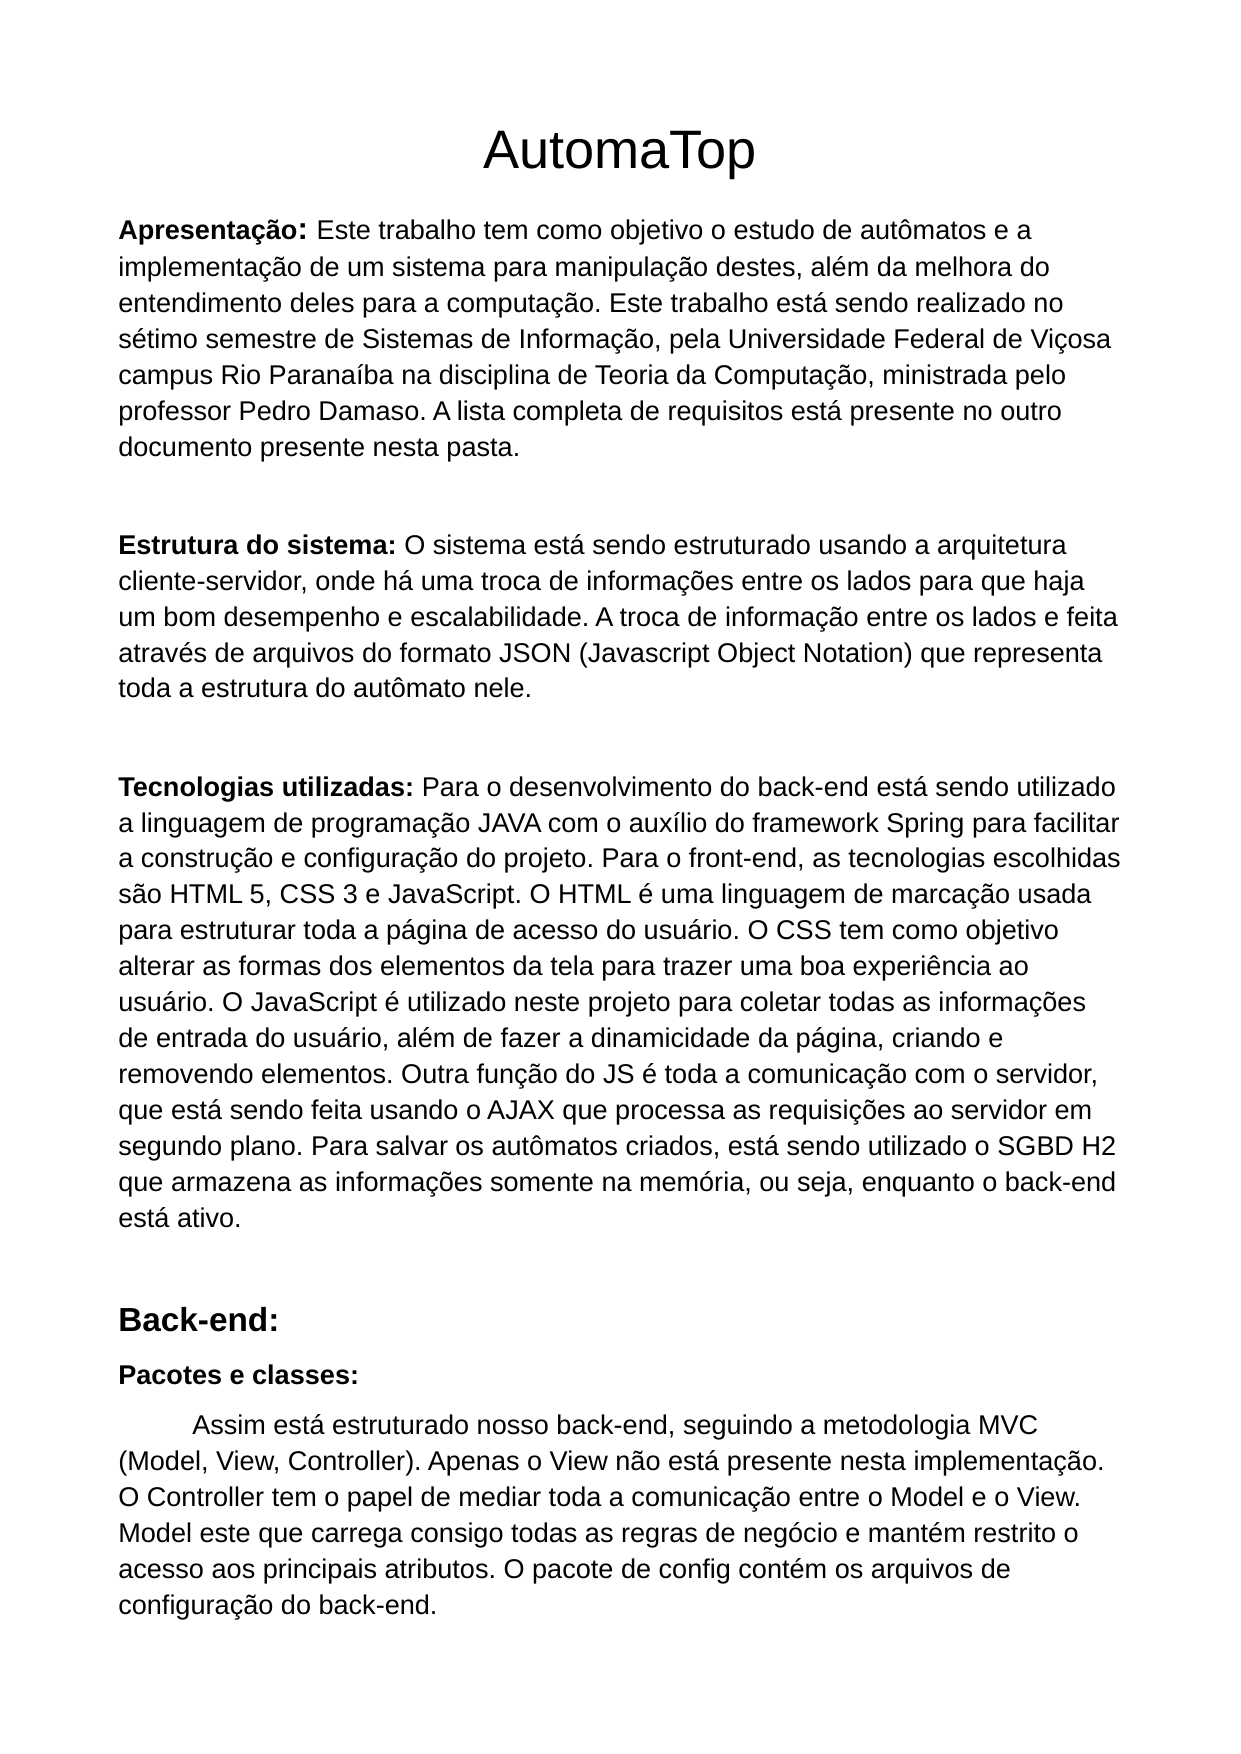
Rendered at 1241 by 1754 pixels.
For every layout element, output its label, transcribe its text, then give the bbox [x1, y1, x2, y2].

text AutomaTop [118, 118, 1122, 180]
text Estrutura do sistema: O sistema está sendo estruturado usando a arquitetura cliente-servidor, onde há uma troca de informações entre os lados para que haja um bom desempenho e escalabilidade. A troca de informação entre os lados e feita através de arquivos do formato JSON (Javascript Object Notation) que representa toda a estrutura do autômato nele. [118, 529, 1122, 704]
text Assim está estruturado nosso back-end, seguindo a metodologia MVC (Model, View, Controller). Apenas o View não está presente nesta implementação. O Controller tem o papel de mediar toda a comunicação entre o Model e o View. Model este que carrega consigo todas as regras de negócio e mantém restrito o acesso aos principais atributos. O pacote de config contém os arquivos de configuração do back-end. [118, 1409, 1122, 1620]
text Pacotes e classes: [118, 1359, 1122, 1390]
text Apresentação: Este trabalho tem como objetivo o estudo de autômatos e a implementação de um sistema para manipulação destes, além da melhora do entendimento deles para a computação. Este trabalho está sendo realizado no sétimo semestre de Sistemas de Informação, pela Universidade Federal de Viçosa campus Rio Paranaíba na disciplina de Teoria da Computação, ministrada pelo professor Pedro Damaso. A lista completa de requisitos está presente no outro documento presente nesta pasta. [118, 210, 1122, 462]
text Tecnologias utilizadas: Para o desenvolvimento do back-end está sendo utilizado a linguagem de programação JAVA com o auxílio do framework Spring para facilitar a construção e configuração do projeto. Para o front-end, as tecnologias escolhidas são HTML 5, CSS 3 e JavaScript. O HTML é uma linguagem de marcação usada para estruturar toda a página de acesso do usuário. O CSS tem como objetivo alterar as formas dos elementos da tela para trazer uma boa experiência ao usuário. O JavaScript é utilizado neste projeto para coletar todas as informações de entrada do usuário, além de fazer a dinamicidade da página, criando e removendo elementos. Outra função do JS é toda a comunicação com o servidor, que está sendo feita usando o AJAX que processa as requisições ao servidor em segundo plano. Para salvar os autômatos criados, está sendo utilizado o SGBD H2 que armazena as informações somente na memória, ou seja, enquanto o back-end está ativo. [118, 771, 1122, 1233]
text Back-end: [118, 1300, 1122, 1338]
